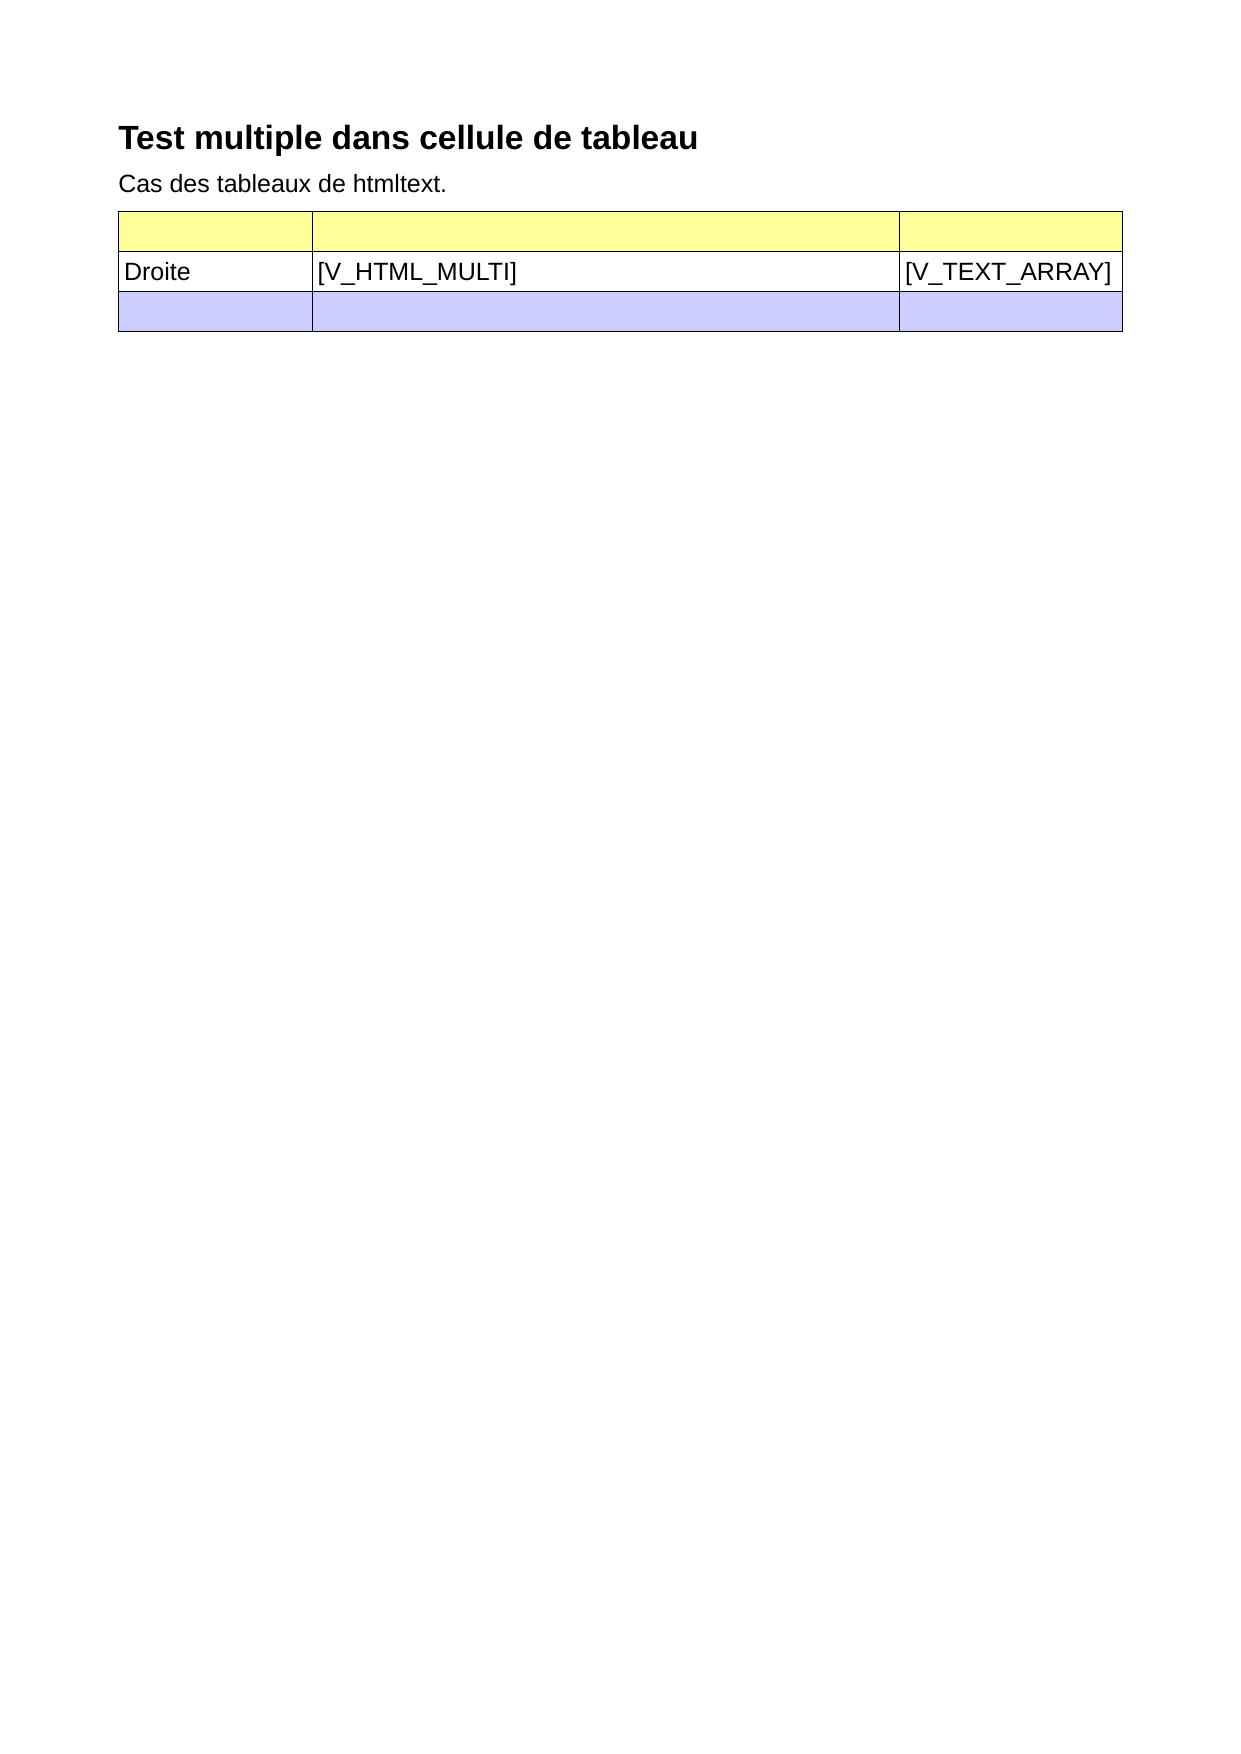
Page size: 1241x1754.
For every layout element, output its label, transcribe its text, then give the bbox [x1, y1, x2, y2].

table_header [119, 212, 312, 251]
table_cell [V_HTML_MULTI] [313, 252, 899, 291]
table_cell [313, 292, 899, 331]
table_cell Droite [119, 252, 312, 291]
table_cell [900, 292, 1122, 331]
subtitle Test multiple dans cellule de tableau [118, 118, 1122, 157]
table_cell [V_TEXT_ARRAY] [900, 252, 1122, 291]
table_cell [119, 292, 312, 331]
text Cas des tableaux de htmltext. [118, 169, 1122, 198]
table_header [900, 212, 1122, 251]
table_header [313, 212, 899, 251]
